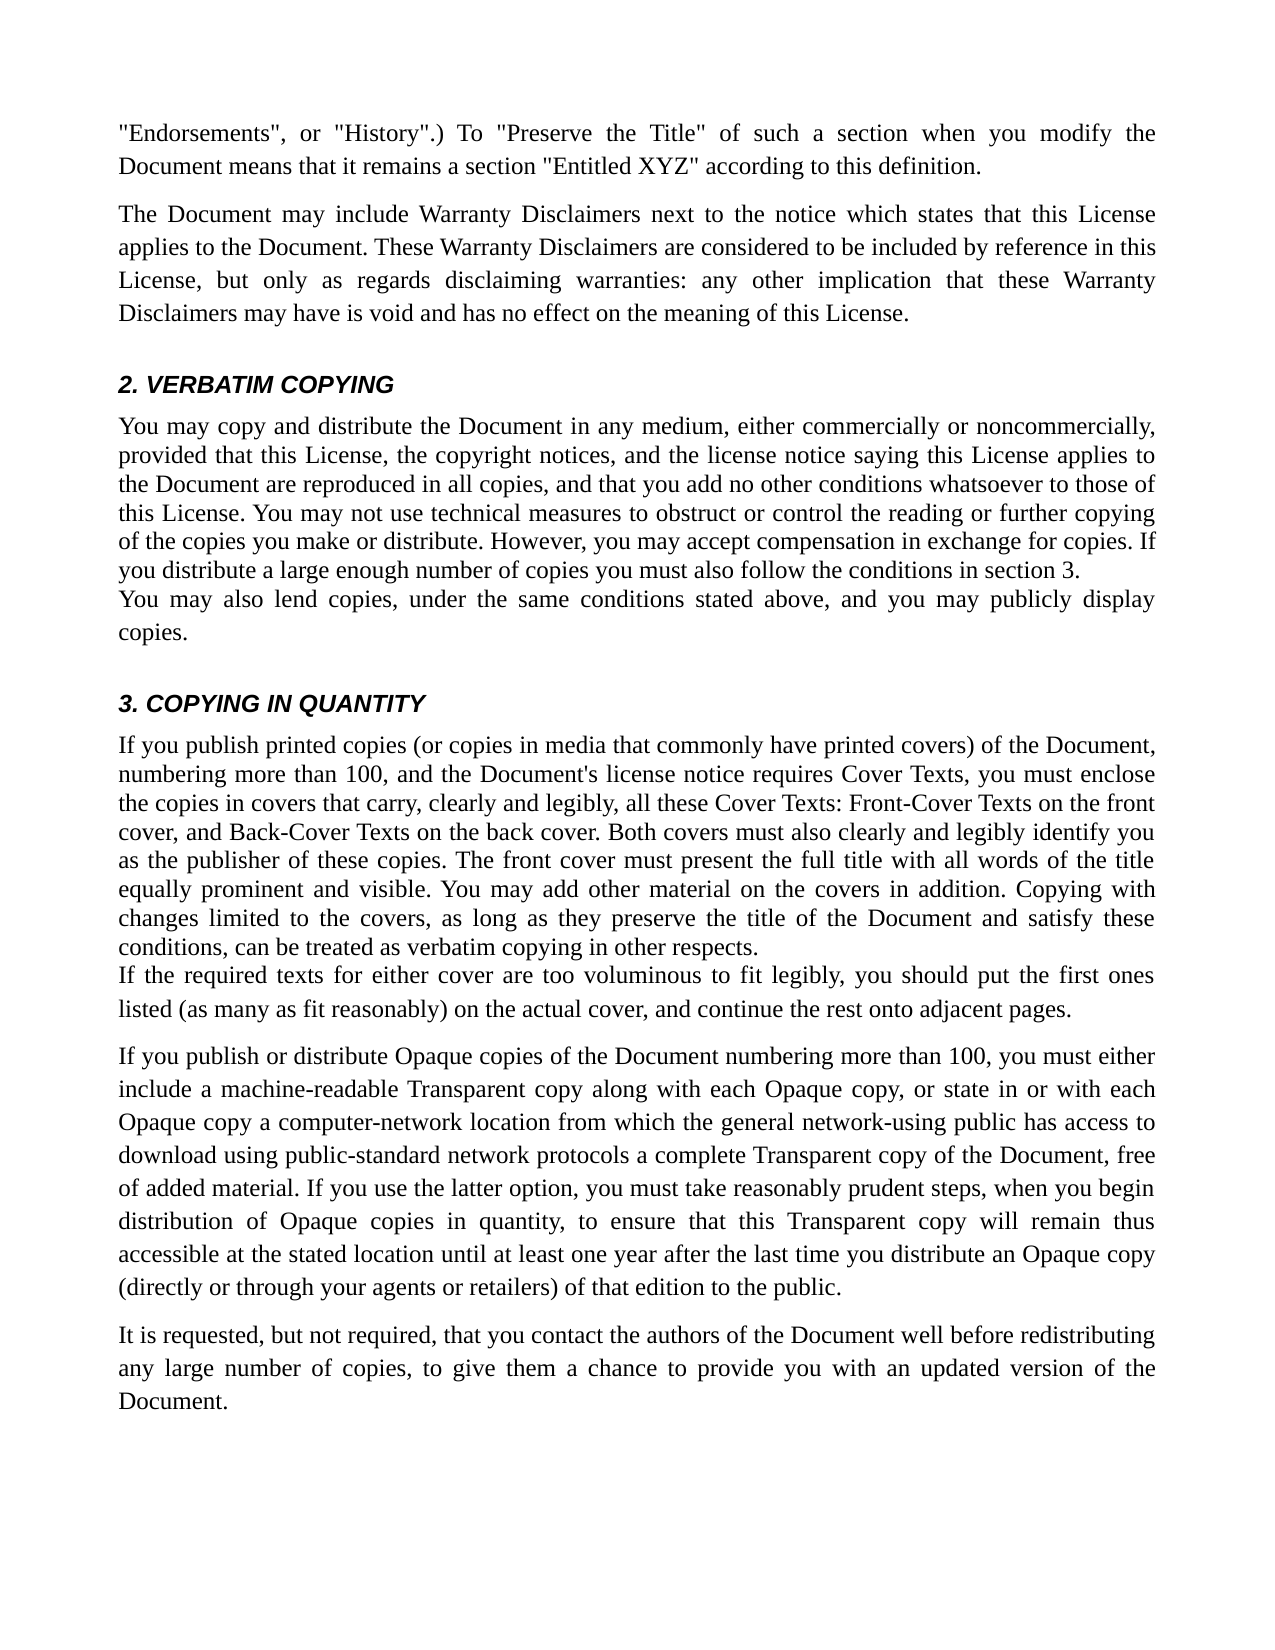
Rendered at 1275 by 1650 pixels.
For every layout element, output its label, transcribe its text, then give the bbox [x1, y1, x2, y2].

subtitle 3. COPYING IN QUANTITY [118, 689, 1157, 718]
text The Document may include Warranty Disclaimers next to the notice which states that this License applies to the Document. These Warranty Disclaimers are considered to be included by reference in this License, but only as regards disclaiming warranties: any other implication that these Warranty Disclaimers may have is void and has no effect on the meaning of this License. [118, 199, 1157, 327]
text If the required texts for either cover are too voluminous to fit legibly, you should put the first ones listed (as many as fit reasonably) on the actual cover, and continue the rest onto adjacent pages. [118, 961, 1157, 1022]
text If you publish or distribute Opaque copies of the Document numbering more than 100, you must either include a machine-readable Transparent copy along with each Opaque copy, or state in or with each Opaque copy a computer-network location from which the general network-using public has access to download using public-standard network protocols a complete Transparent copy of the Document, free of added material. If you use the latter option, you must take reasonably prudent steps, when you begin distribution of Opaque copies in quantity, to ensure that this Transparent copy will remain thus accessible at the stated location until at least one year after the last time you distribute an Opaque copy (directly or through your agents or retailers) of that edition to the public. [118, 1041, 1157, 1301]
subtitle 2. VERBATIM COPYING [118, 370, 1157, 399]
text "Endorsements", or "History".) To "Preserve the Title" of such a section when you modify the Document means that it remains a section "Entitled XYZ" according to this definition. [118, 118, 1157, 180]
text If you publish printed copies (or copies in media that commonly have printed covers) of the Document, numbering more than 100, and the Document's license notice requires Cover Texts, you must enclose the copies in covers that carry, clearly and legibly, all these Cover Texts: Front-Cover Texts on the front cover, and Back-Cover Texts on the back cover. Both covers must also clearly and legibly identify you as the publisher of these copies. The front cover must present the full title with all words of the title equally prominent and visible. You may add other material on the covers in addition. Copying with changes limited to the covers, as long as they preserve the title of the Document and satisfy these conditions, can be treated as verbatim copying in other respects. [118, 731, 1157, 961]
text It is requested, but not required, that you contact the authors of the Document well before redistributing any large number of copies, to give them a chance to provide you with an updated version of the Document. [118, 1320, 1157, 1415]
text You may also lend copies, under the same conditions stated above, and you may publicly display copies. [118, 584, 1157, 646]
text You may copy and distribute the Document in any medium, either commercially or noncommercially, provided that this License, the copyright notices, and the license notice saying this License applies to the Document are reproduced in all copies, and that you add no other conditions whatsoever to those of this License. You may not use technical measures to obstruct or control the reading or further copying of the copies you make or distribute. However, you may accept compensation in exchange for copies. If you distribute a large enough number of copies you must also follow the conditions in section 3. [118, 411, 1157, 584]
